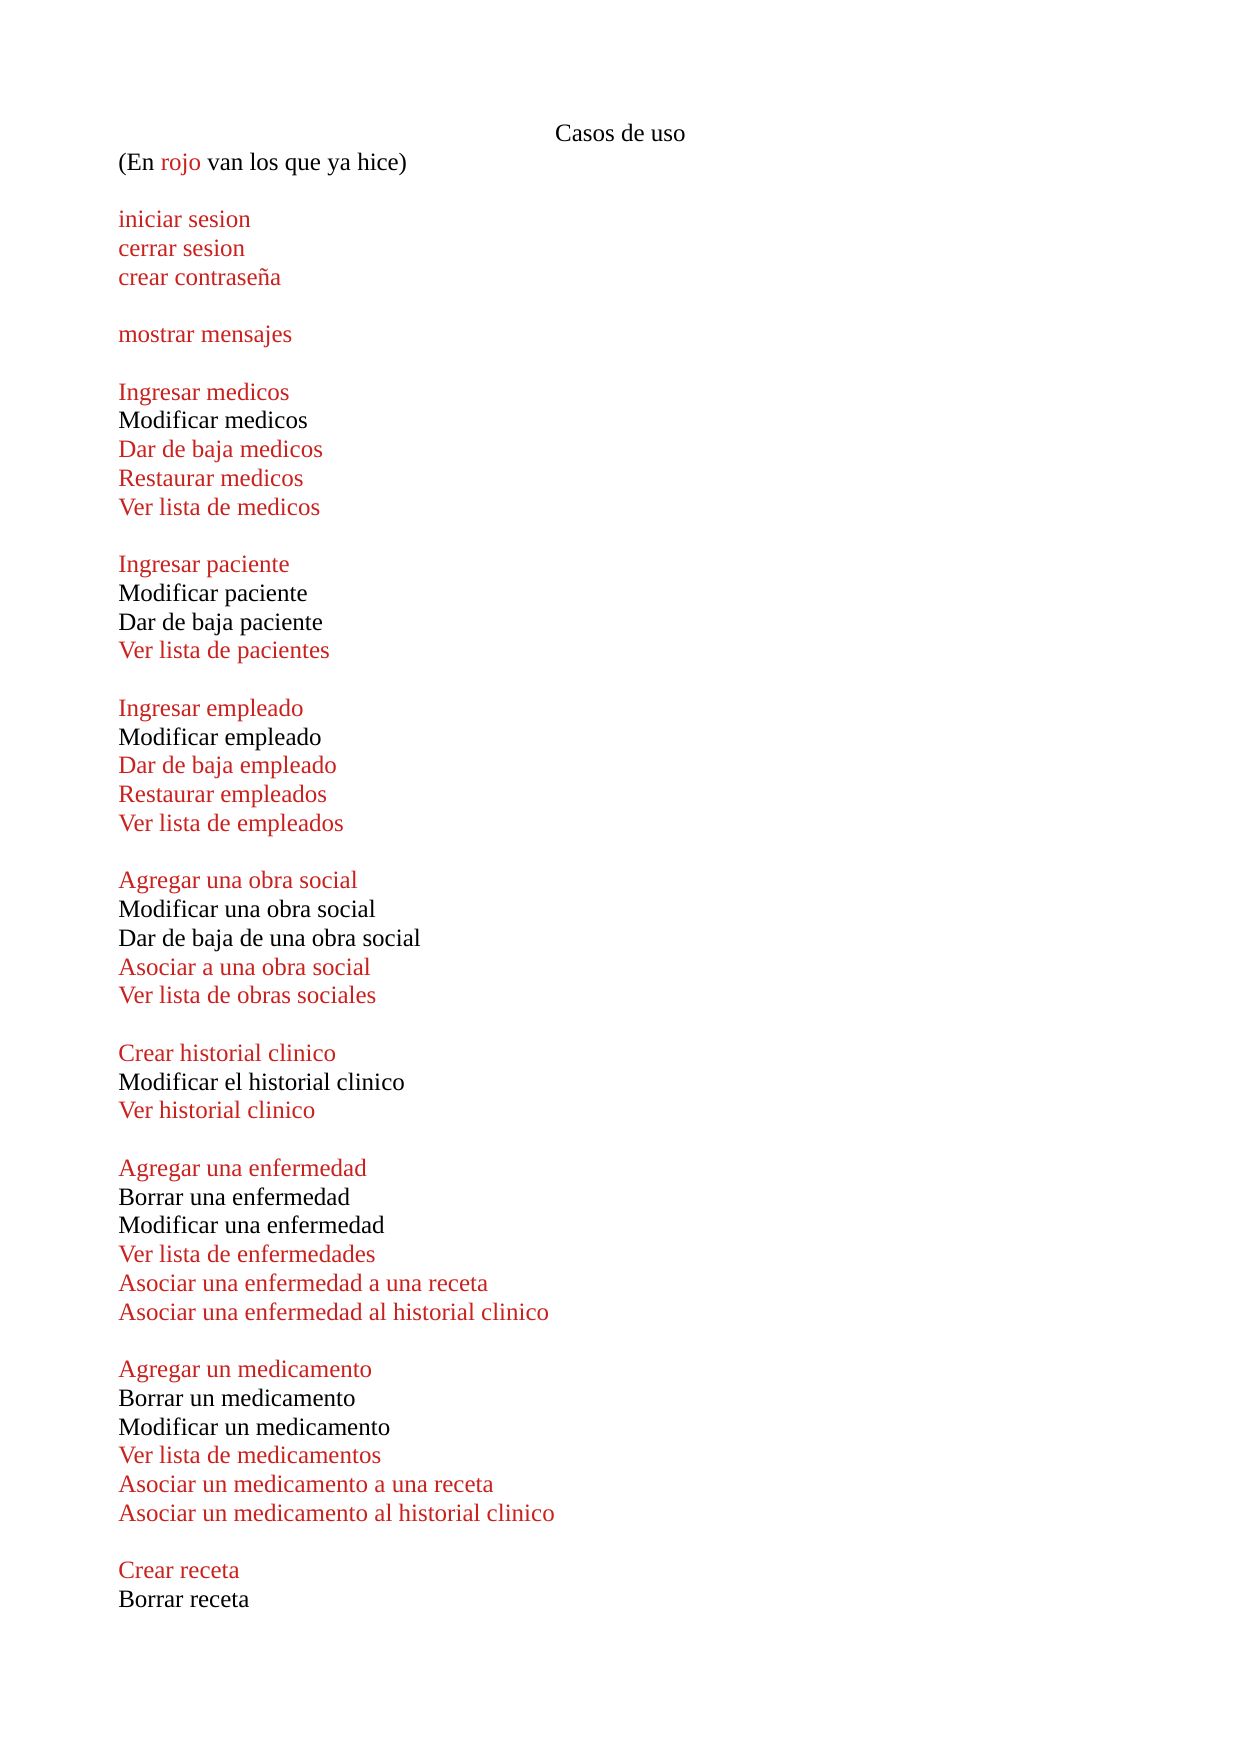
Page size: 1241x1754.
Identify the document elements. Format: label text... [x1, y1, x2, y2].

text Dar de baja de una obra social [118, 923, 1122, 952]
text Asociar una enfermedad a una receta [118, 1268, 1122, 1297]
text Restaurar medicos [118, 463, 1122, 492]
text Modificar paciente [118, 578, 1122, 607]
text Asociar a una obra social [118, 952, 1122, 981]
text Ver lista de obras sociales [118, 981, 1122, 1009]
text Ver lista de medicos [118, 492, 1122, 521]
text Borrar un medicamento [118, 1383, 1122, 1412]
text Modificar medicos [118, 406, 1122, 434]
text Restaurar empleados [118, 779, 1122, 808]
text Modificar una obra social [118, 894, 1122, 923]
text Modificar el historial clinico [118, 1067, 1122, 1096]
text Ver lista de enfermedades [118, 1239, 1122, 1268]
text Asociar una enfermedad al historial clinico [118, 1297, 1122, 1326]
text Modificar empleado [118, 722, 1122, 751]
text Borrar una enfermedad [118, 1182, 1122, 1211]
text crear contraseña [118, 262, 1122, 291]
text Agregar una enfermedad [118, 1153, 1122, 1182]
text Dar de baja paciente [118, 607, 1122, 636]
text Agregar un medicamento [118, 1354, 1122, 1383]
text Ver lista de pacientes [118, 636, 1122, 664]
text mostrar mensajes [118, 319, 1122, 348]
text Modificar una enfermedad [118, 1211, 1122, 1239]
text Agregar una obra social [118, 866, 1122, 894]
text Modificar un medicamento [118, 1412, 1122, 1441]
text Ingresar paciente [118, 549, 1122, 578]
text Asociar un medicamento al historial clinico [118, 1498, 1122, 1527]
text Asociar un medicamento a una receta [118, 1469, 1122, 1498]
text Ingresar medicos [118, 377, 1122, 406]
text (En rojo van los que ya hice) [118, 147, 1122, 176]
text Ver lista de medicamentos [118, 1441, 1122, 1469]
text cerrar sesion [118, 233, 1122, 262]
text Borrar receta [118, 1584, 1122, 1613]
text Ver historial clinico [118, 1096, 1122, 1124]
text Crear receta [118, 1556, 1122, 1584]
text iniciar sesion [118, 204, 1122, 233]
text Dar de baja medicos [118, 434, 1122, 463]
text Dar de baja empleado [118, 751, 1122, 779]
text Casos de uso [118, 118, 1122, 147]
text Ingresar empleado [118, 693, 1122, 722]
text Ver lista de empleados [118, 808, 1122, 837]
text Crear historial clinico [118, 1038, 1122, 1067]
